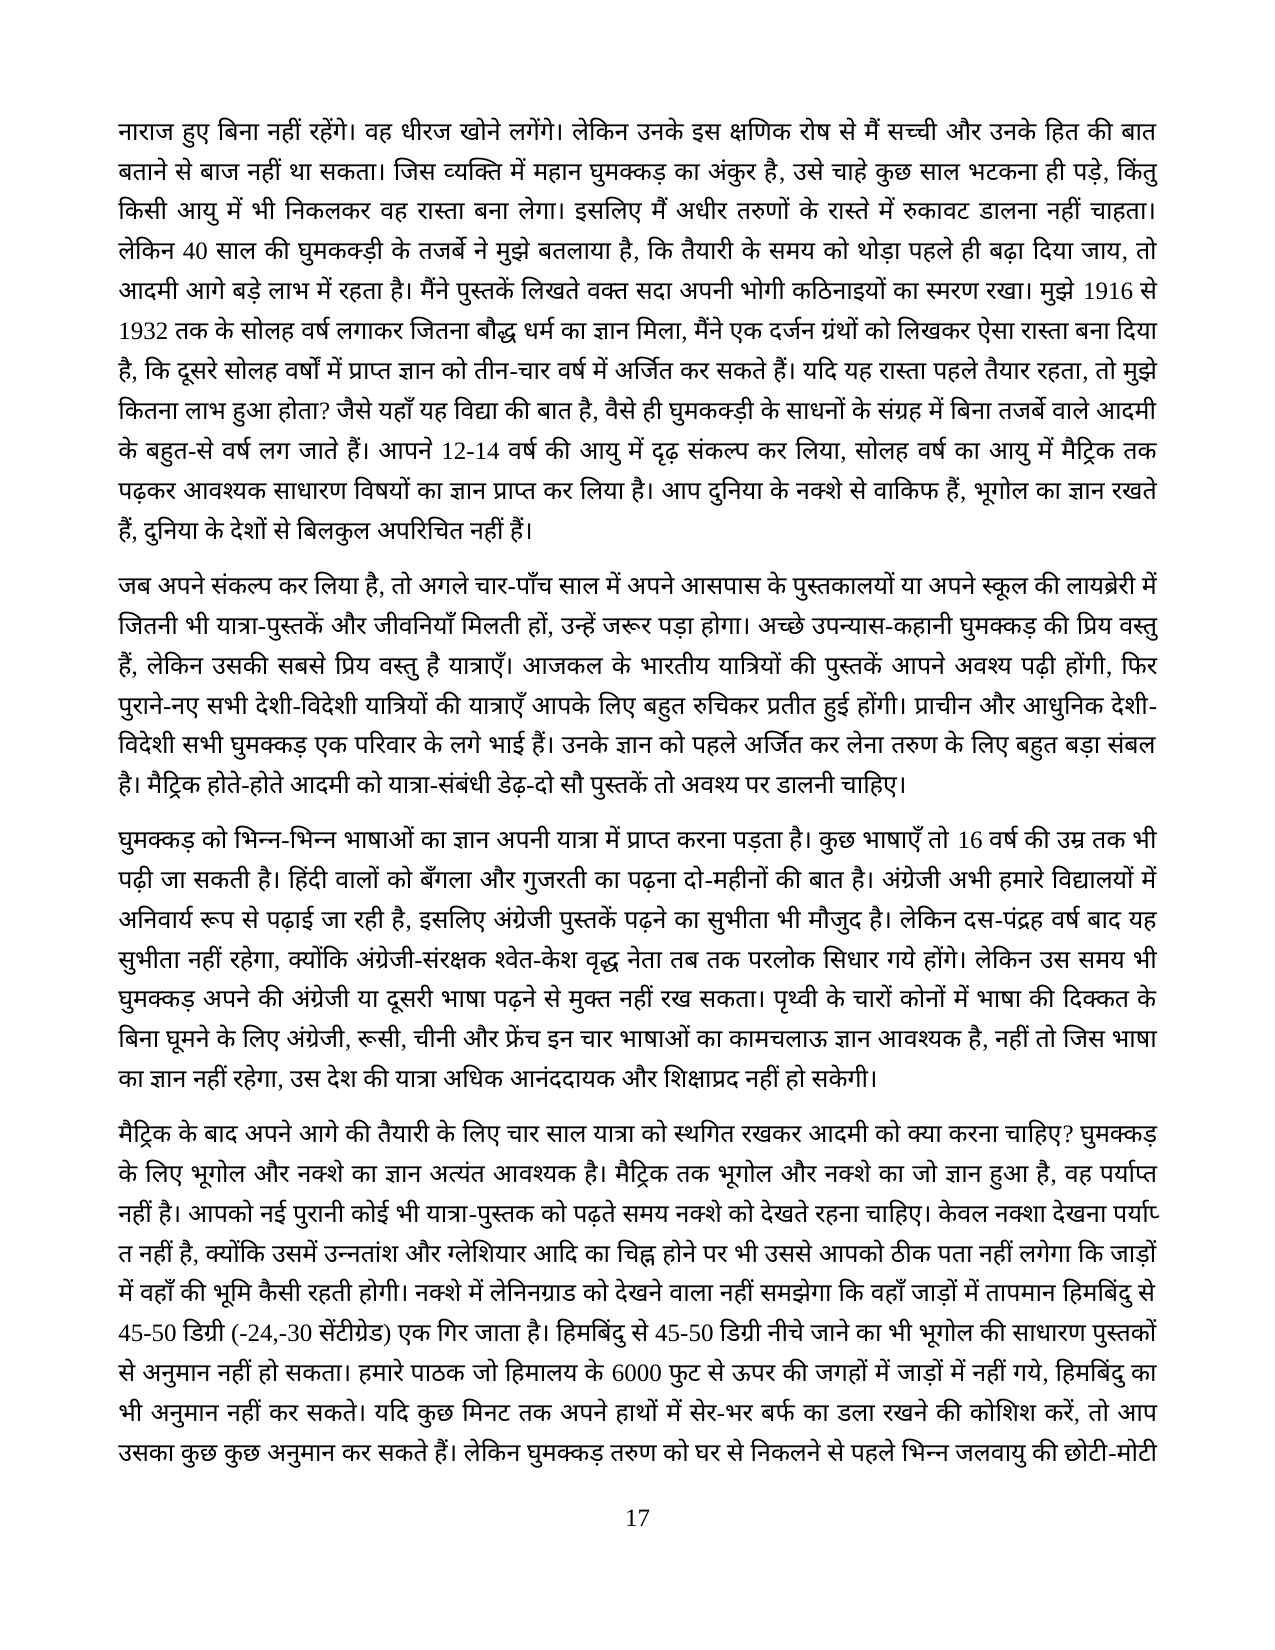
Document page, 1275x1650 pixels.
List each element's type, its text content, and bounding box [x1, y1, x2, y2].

text नाराज हुए बिना नहीं रहेंगे। वह धीरज खोने लगेंगे। लेकिन उनके इस क्षणिक रोष से मैं सच्‍ची और उनके हित की बात बताने से बाज नहीं था सकता। जिस व्‍यक्ति में महान घुमक्कड़ का अंकुर है, उसे चाहे कुछ साल भटकना ही पड़े, किंतु किसी आयु में भी निकलकर वह रास्‍ता बना लेगा। इसलिए मैं अधीर तरुणों के रास्‍ते में रुकावट डालना नहीं चाहता। लेकिन 40 साल की घुमकक्‍ड़ी के तजर्बे ने मुझे बतलाया है, कि तैयारी के समय को थोड़ा पहले ही बढ़ा दिया जाय, तो आदमी आगे बड़े लाभ में रहता है। मैंने पुस्‍तकें लिखते वक्‍त सदा अपनी भोगी कठिनाइयों का स्मरण रखा। मुझे 1916 से 1932 तक के सोलह वर्ष लगाकर जितना बौद्ध धर्म का ज्ञान मिला, मैंने एक दर्जन ग्रंथों को लिखकर ऐसा रास्‍ता बना दिया है, कि दूसरे सोलह वर्षों में प्राप्‍त ज्ञान को तीन-चार वर्ष में अर्जित कर सकते हैं। यदि यह रास्‍ता पहले तैयार रहता, तो मुझे कितना लाभ हुआ होता? जैसे यहाँ यह विद्या की बात है, वैसे ही घुमकक्‍ड़ी के साधनों के संग्रह में बिना तजर्बे वाले आदमी के बहुत-से वर्ष लग जाते हैं। आपने 12-14 वर्ष की आयु में दृढ़ संकल्‍प कर लिया, सोलह वर्ष का आयु में मैट्रिक तक पढ़कर आवश्‍यक साधारण विषयों का ज्ञान प्राप्‍त कर लिया है। आप दुनिया के नक्‍शे से वाकिफ हैं, भूगोल का ज्ञान रखते हैं, दुनिया के देशों से बिलकुल अपरिचित नहीं हैं। [118, 118, 1157, 550]
text घुमक्कड़ को भिन्‍न-भिन्‍न भाषाओं का ज्ञान अपनी यात्रा में प्राप्‍त करना पड़ता है। कुछ भाषाएँ तो 16 वर्ष की उम्र तक भी पढ़ी जा सकती है। हिंदी वालों को बँगला और गुजरती का पढ़ना दो-महीनों की बात है। अंग्रेजी अभी हमारे विद्यालयों में अनिवार्य रूप से पढ़ाई जा रही है, इसलिए अंग्रेजी पुस्‍तकें पढ़ने का सुभीता भी मौजुद है। लेकिन दस-पंद्रह वर्ष बाद यह सुभीता नहीं रहेगा, क्‍योंकि अंग्रेजी-संरक्षक श्‍वेत-केश वृद्ध नेता तब तक परलोक सिधार गये होंगे। लेकिन उस समय भी घुमक्कड़ अपने की अंग्रेजी या दूसरी भाषा पढ़ने से मुक्‍त नहीं रख सकता। पृथ्‍वी के चारों कोनों में भाषा की दिक्‍कत के बिना घूमने के लिए अंग्रेजी, रूसी, चीनी और फ्रेंच इन चार भाषाओं का कामचलाऊ ज्ञान आवश्‍यक है, नहीं तो जिस भाषा का ज्ञान नहीं रहेगा, उस देश की यात्रा अधिक आनंददायक और शिक्षाप्रद नहीं हो सकेगी। [118, 825, 1157, 1097]
text जब अपने संकल्‍प कर लिया है, तो अगले चार-पाँच साल में अपने आसपास के पुस्‍तकालयों या अपने स्‍कूल की लायब्रेरी में जितनी भी यात्रा-पुस्‍तकें और जीवनियाँ मिलती हों, उन्‍हें जरूर पड़ा होगा। अच्‍छे उपन्‍यास-कहानी घुमक्कड़ की प्रिय वस्‍तु हैं, लेकिन उसकी सबसे प्रिय वस्‍तु है यात्राएँ। आजकल के भारतीय यात्रियों की पुस्‍तकें आपने अवश्य पढ़ी होंगी, फिर पुराने-नए सभी देशी-विदेशी यात्रियों की यात्राएँ आपके लिए बहुत रुचिकर प्रतीत हुई होंगी। प्राचीन और आधुनिक देशी-विदेशी सभी घुमक्कड़ एक परिवार के लगे भाई हैं। उनके ज्ञान को पहले अर्जित कर लेना तरुण के लिए बहुत बड़ा संबल है। मैट्रिक होते-होते आदमी को यात्रा-संबंधी डेढ़-दो सौ पुस्‍तकें तो अवश्य पर डालनी चाहिए। [118, 571, 1157, 804]
text मैट्रिक के बाद अपने आगे की तैयारी के लिए चार साल यात्रा को स्‍थगित रखकर आदमी को क्या करना चाहिए? घुमक्कड़ के लिए भूगोल और नक्‍शे का ज्ञान अत्यंत आवश्‍यक है। मैट्रिक तक भूगोल और नक्‍शे का जो ज्ञान हुआ है, वह पर्याप्‍त नहीं है। आपको नई पुरानी कोई भी यात्रा-पुस्‍तक को पढ़ते समय नक्‍शे को देखते रहना चाहिए। केवल नक्शा देखना पर्याप्‍त नहीं है, क्‍योंकि उसमें उन्‍नतांश और ग्‍लेशियार आदि का चिह्न होने पर भी उससे आपको ठीक पता नहीं लगेगा कि जाड़ों में वहाँ की भूमि कैसी रहती होगी। नक्‍शे में लेनिनग्राड को देखने वाला नहीं समझेगा कि वहाँ जाड़ों में तापमान हिमबिंदु से 45-50 डिग्री (-24,-30 सेंटीग्रेड) एक गिर जाता है। हिमबिंदु से 45-50 डिग्री नीचे जाने का भी भूगोल की साधारण पुस्‍तकों से अनुमान नहीं हो सकता। हमारे पाठक जो हिमालय के 6000 फुट से ऊपर की जगहों में जाड़ों में नहीं गये, हिमबिंदु का भी अनुमान नहीं कर सकते। यदि कुछ मिनट तक अपने हाथों में सेर-भर बर्फ का डला रखने की कोशिश करें, तो आप उसका कुछ कुछ अनुमान कर सकते हैं। लेकिन घुमक्कड़ तरुण को घर से निकलने से पहले भिन्‍न जलवायु की छोटी-मोटी यात्रा करके देख लेना चाहिए। यदि आप जनवरी में शिमला और नैनीताल को देख आए हैं, तो आप स्‍वेन-चंग या फाहियान की तुषार-देश की यात्राओं के वर्णन का साक्षात्‍कार कर सकते हैं, तभी आप लेनिनग्राड की हिमबिंदु से 45-50 डिग्री नीचे की सर्दी का भी कुछ अनुमान कर सकते हैं। इस प्रकार तरुण यह जानकर प्रसन्‍न होंगे कि मैं तैयारी की समय में भी छोटी-छोटी यात्राओं के करने का जोर से समर्थन करता हूँ। [118, 1119, 1157, 1471]
